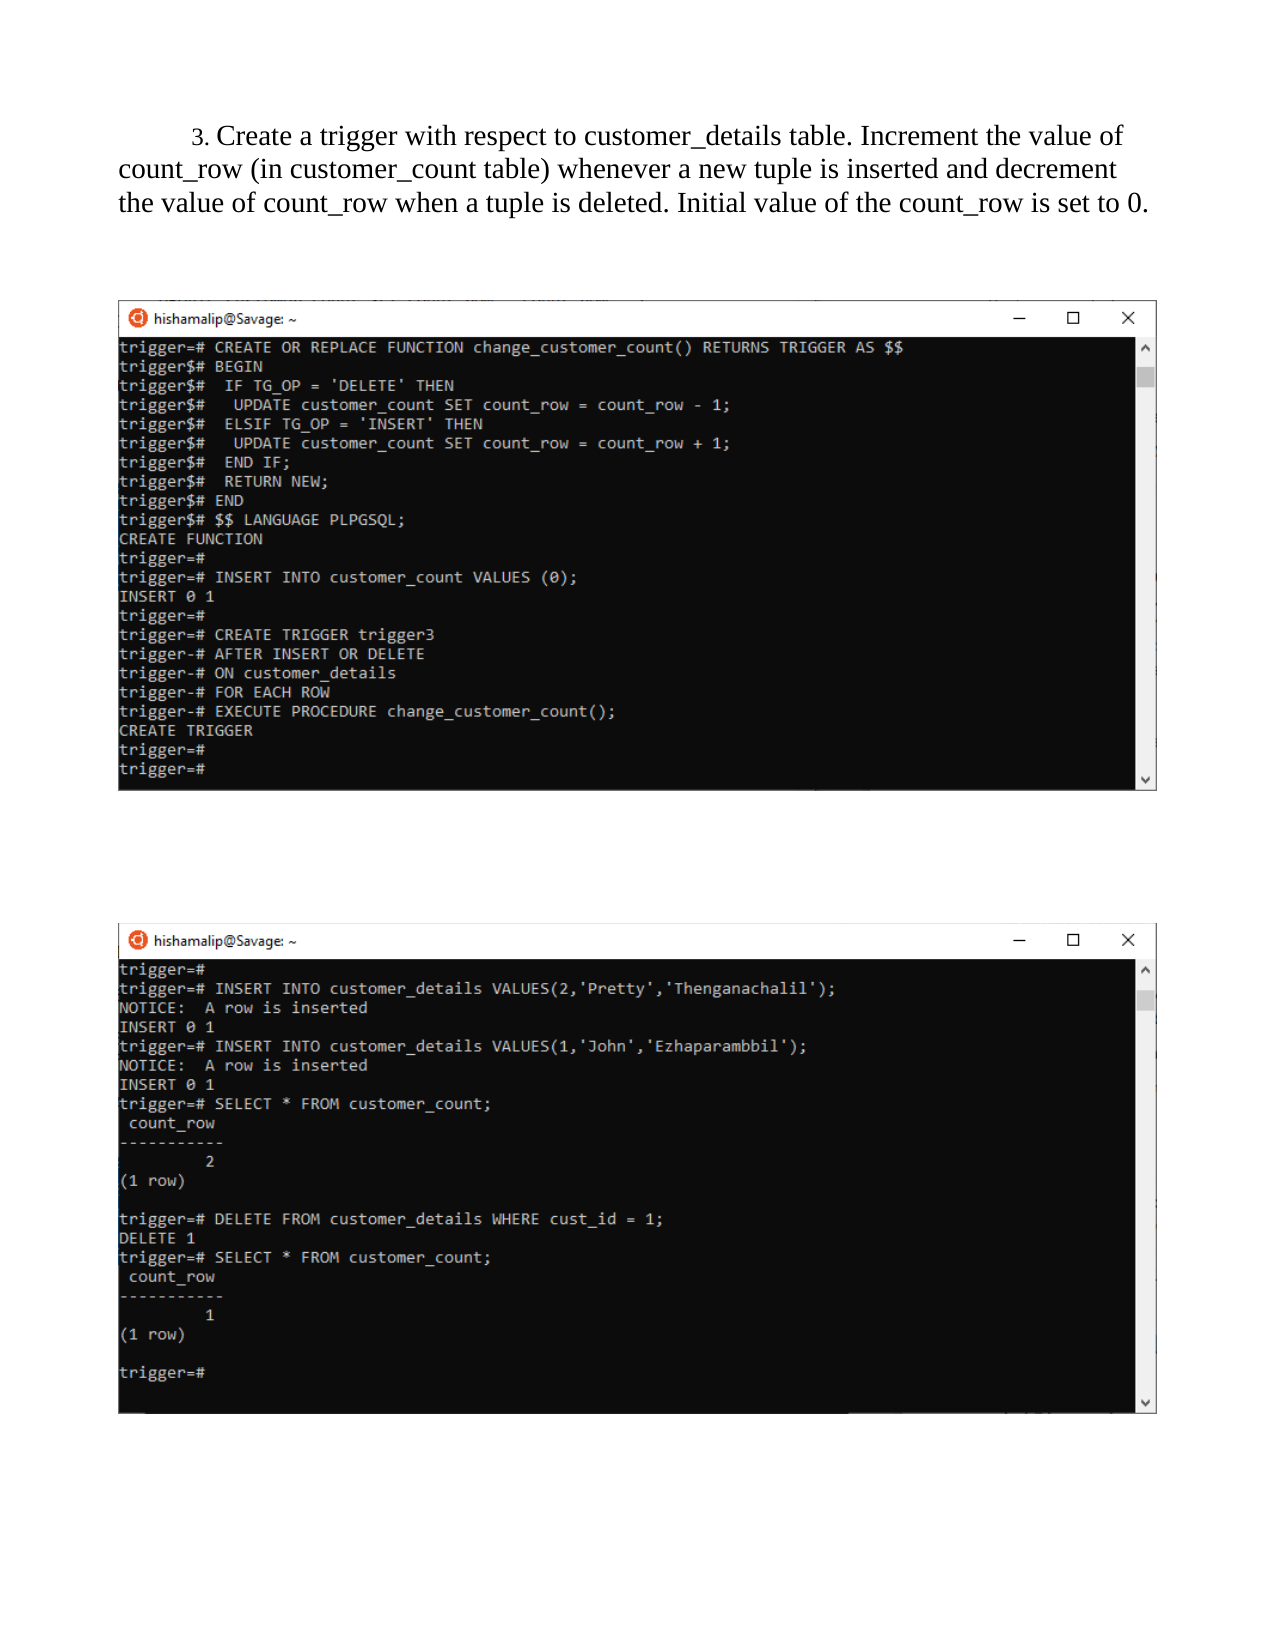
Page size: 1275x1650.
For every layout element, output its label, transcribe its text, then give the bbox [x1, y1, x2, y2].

picture [118, 923, 1157, 1414]
picture [118, 300, 1157, 791]
list Create a trigger with respect to customer_details table. Increment the value of count_row (in customer_count table) whenever a new tuple is inserted and decrement the value of count_row when a tuple is deleted. Initial value of the count_row is set to 0. [118, 118, 1157, 219]
